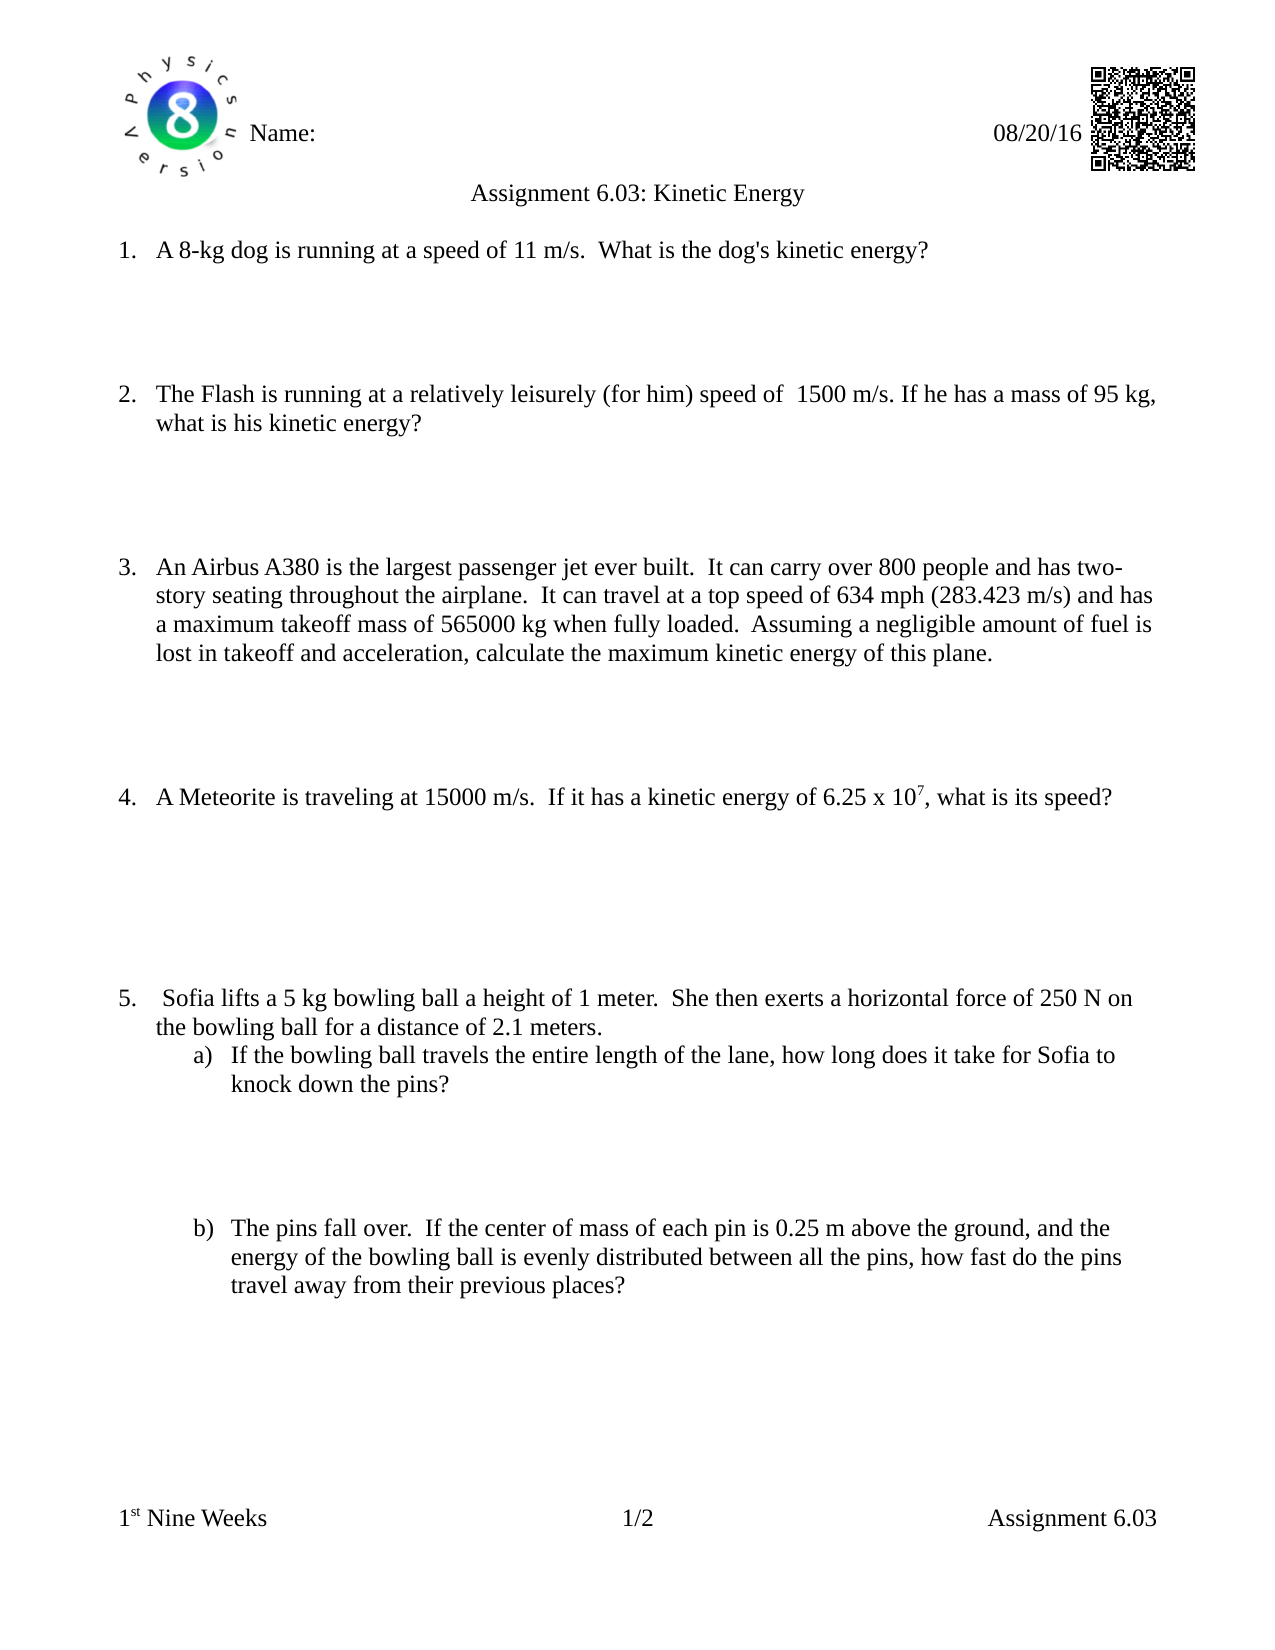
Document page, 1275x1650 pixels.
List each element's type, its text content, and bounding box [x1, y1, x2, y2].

list A Meteorite is traveling at 15000 m/s. If it has a kinetic energy of 6.25 x 107, what is its speed? [118, 782, 1157, 811]
list A 8-kg dog is running at a speed of 11 m/s. What is the dog's kinetic energy? [118, 236, 1157, 264]
list If the bowling ball travels the entire length of the lane, how long does it take for Sofia to knock down the pins? [193, 1041, 1157, 1098]
list An Airbus A380 is the largest passenger jet ever built. It can carry over 800 people and has two-story seating throughout the airplane. It can travel at a top speed of 634 mph (283.423 m/s) and has a maximum takeoff mass of 565000 kg when fully loaded. Assuming a negligible amount of fuel is lost in takeoff and acceleration, calculate the maximum kinetic energy of this plane. [118, 552, 1157, 667]
list Sofia lifts a 5 kg bowling ball a height of 1 meter. She then exerts a horizontal force of 250 N on the bowling ball for a distance of 2.1 meters. [118, 983, 1157, 1041]
picture [1082, 58, 1203, 179]
picture [124, 56, 237, 177]
list The Flash is running at a relatively leisurely (for him) speed of 1500 m/s. If he has a mass of 95 kg, what is his kinetic energy? [118, 379, 1157, 437]
list The pins fall over. If the center of mass of each pin is 0.25 m above the ground, and the energy of the bowling ball is evenly distributed between all the pins, how fast do the pins travel away from their previous places? [193, 1213, 1157, 1299]
text Assignment 6.03: Kinetic Energy [118, 176, 1157, 207]
